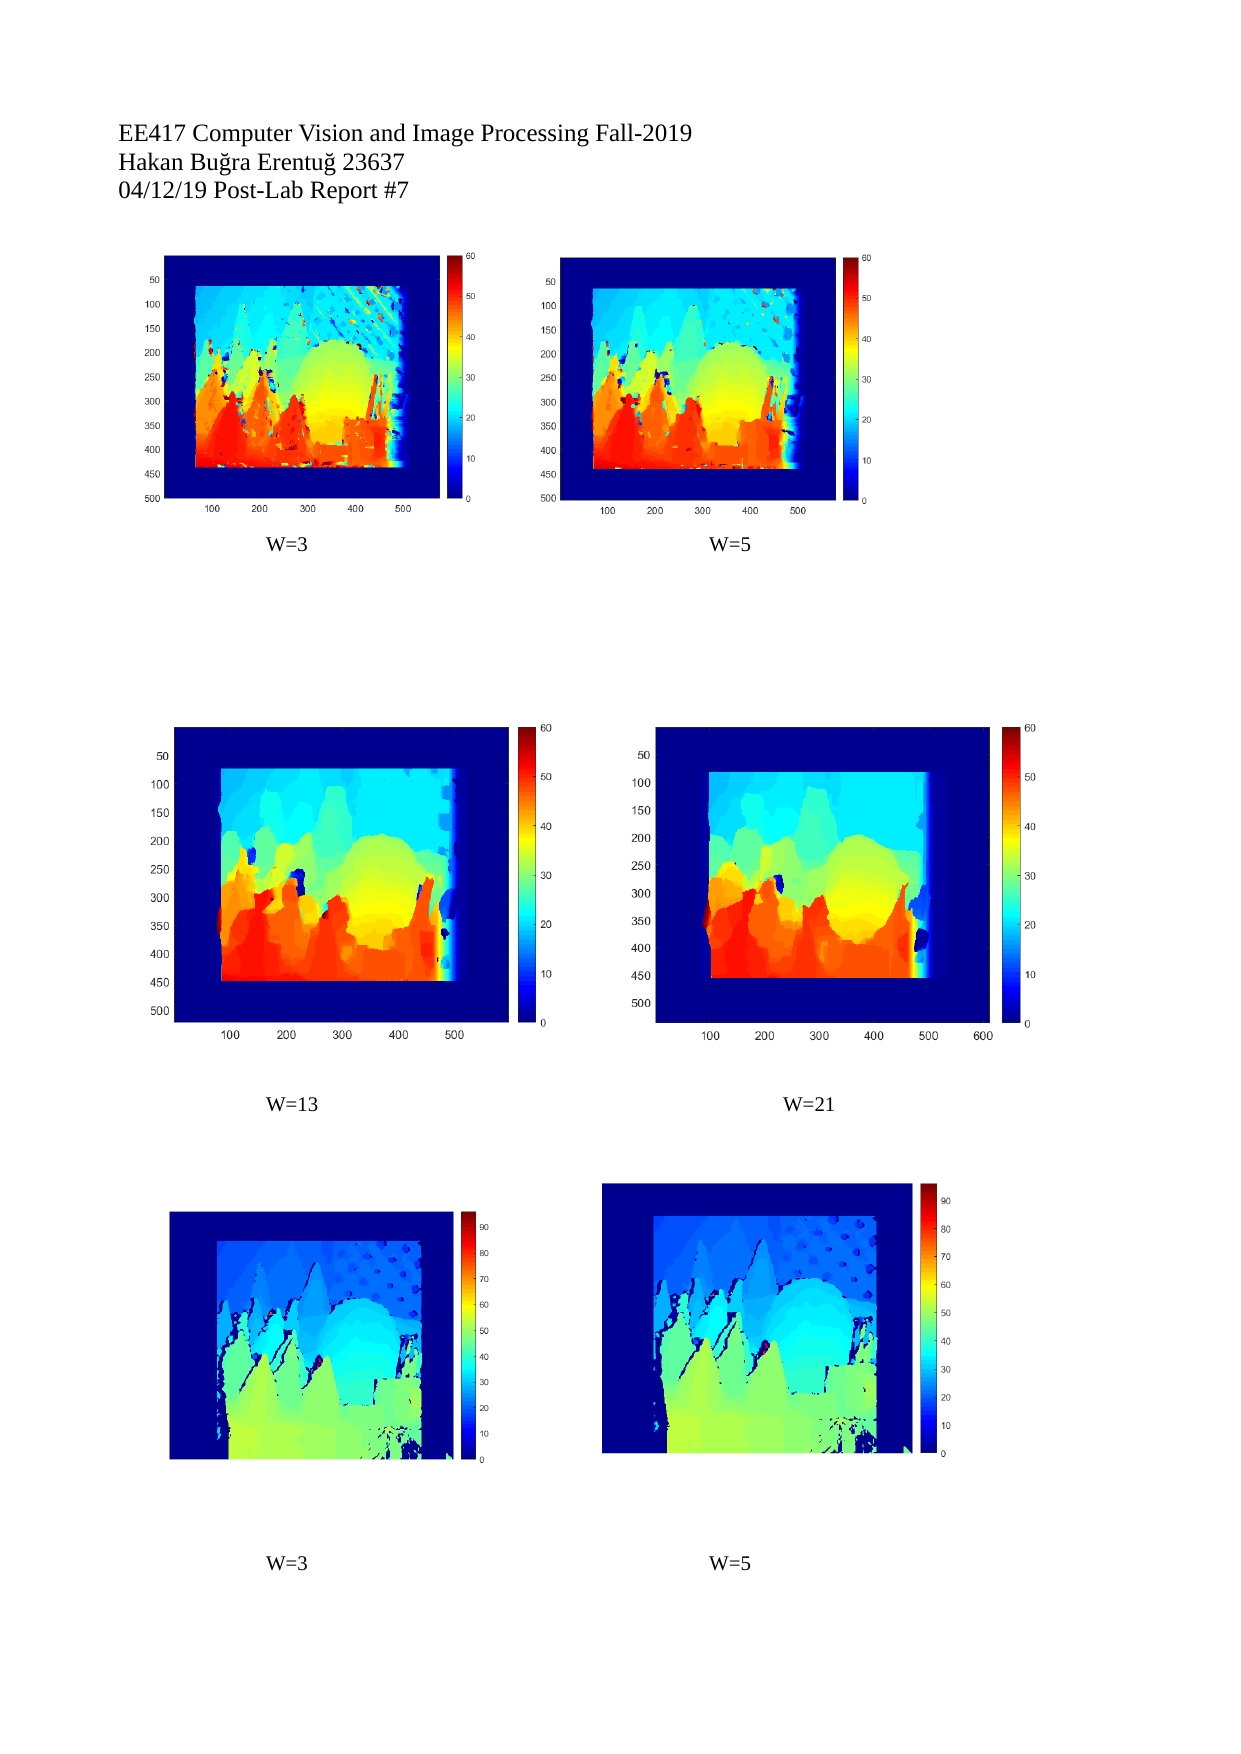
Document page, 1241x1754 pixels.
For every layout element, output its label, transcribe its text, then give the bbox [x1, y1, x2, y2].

text W=3 W=5 [118, 532, 1122, 556]
picture [118, 233, 911, 533]
picture [118, 700, 1083, 1063]
text W=3 W=5 [118, 1551, 1122, 1575]
text W=13 W=21 [118, 1091, 1122, 1116]
picture [118, 1144, 1014, 1523]
